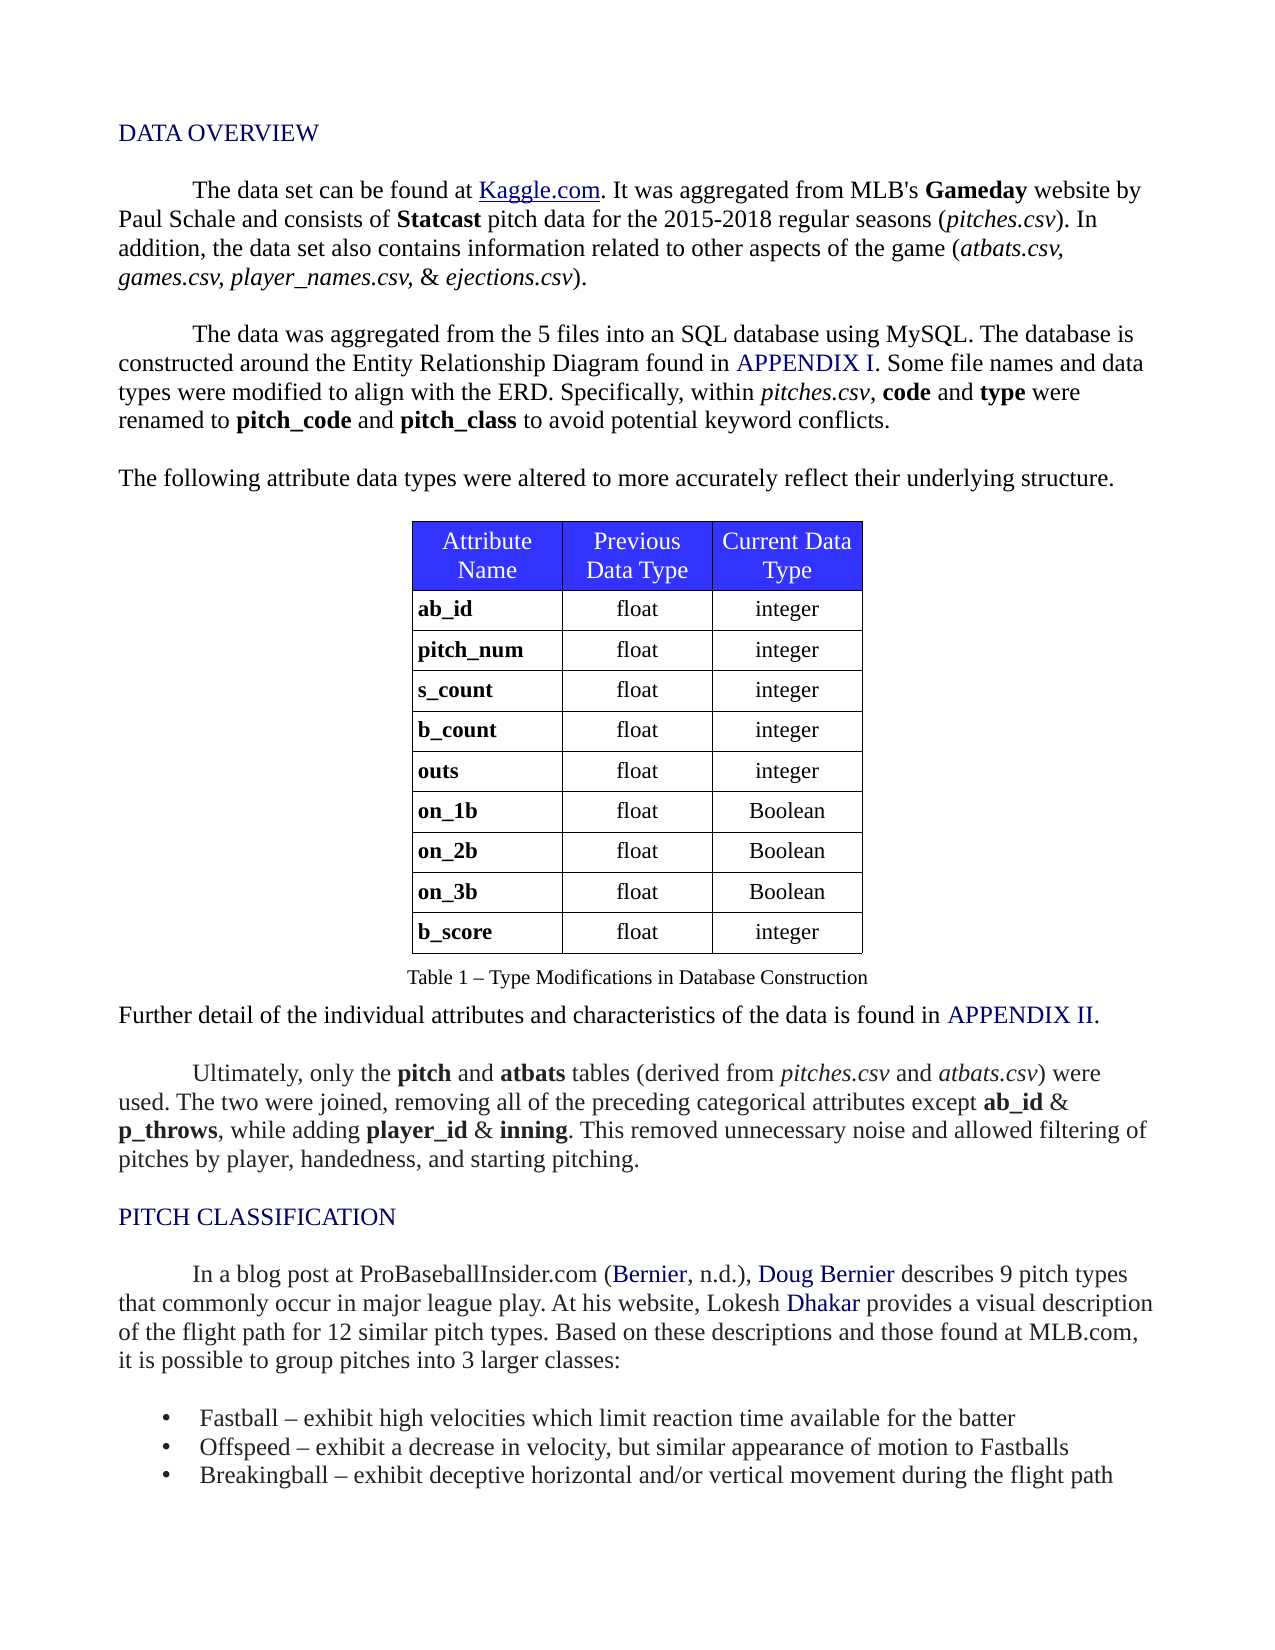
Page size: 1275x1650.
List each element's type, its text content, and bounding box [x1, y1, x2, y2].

text In a blog post at ProBaseballInsider.com (Bernier, n.d.), Doug Bernier describes 9 pitch types that commonly occur in major league play. At his website, Lokesh Dhakar provides a visual description of the flight path for 12 similar pitch types. Based on these descriptions and those found at MLB.com, it is possible to group pitches into 3 larger classes: [118, 1259, 1157, 1374]
table_cell float [563, 873, 712, 912]
table_cell s_count [413, 671, 562, 711]
table_cell [118, 832, 412, 872]
text DATA OVERVIEW [118, 118, 1157, 147]
text PITCH CLASSIFICATION [118, 1202, 1157, 1231]
table_cell on_1b [413, 792, 562, 832]
table_cell Boolean [713, 833, 862, 872]
table_cell float [563, 712, 712, 751]
table_cell [863, 590, 1157, 630]
list Fastball – exhibit high velocities which limit reaction time available for the batter [162, 1403, 1157, 1432]
table_cell Boolean [713, 792, 862, 832]
table_cell outs [413, 752, 562, 791]
table_cell float [563, 833, 712, 872]
table_header Attribute Name [413, 522, 562, 590]
table_cell float [563, 591, 712, 630]
table_cell Boolean [713, 873, 862, 912]
table_cell float [563, 792, 712, 832]
table_cell float [563, 913, 712, 952]
table_cell [863, 751, 1157, 791]
table_cell [118, 872, 412, 912]
table_cell integer [713, 752, 862, 791]
table_cell [863, 791, 1157, 832]
table_cell [863, 912, 1157, 952]
table_cell on_3b [413, 873, 562, 912]
table_cell [863, 832, 1157, 872]
table_cell [118, 711, 412, 751]
table_cell b_count [413, 712, 562, 751]
table_cell [118, 670, 412, 711]
table_cell [863, 630, 1157, 670]
table_cell float [563, 752, 712, 791]
text Table 1 – Type Modifications in Database Construction [118, 964, 1157, 989]
table_cell [118, 912, 412, 952]
table_cell [863, 711, 1157, 751]
table_cell [863, 670, 1157, 711]
table_header [863, 521, 1157, 590]
text Further detail of the individual attributes and characteristics of the data is found in APPENDIX II. [118, 1001, 1157, 1029]
list Offspeed – exhibit a decrease in velocity, but similar appearance of motion to Fastballs [162, 1432, 1157, 1461]
table_cell integer [713, 591, 862, 630]
table_cell integer [713, 671, 862, 711]
table_cell float [563, 671, 712, 711]
list Breakingball – exhibit deceptive horizontal and/or vertical movement during the flight path [162, 1461, 1157, 1489]
table_header Current Data Type [713, 522, 862, 590]
text The following attribute data types were altered to more accurately reflect their underlying structure. [118, 463, 1157, 521]
table_cell [118, 630, 412, 670]
text Ultimately, only the pitch and atbats tables (derived from pitches.csv and atbats.csv) were used. The two were joined, removing all of the preceding categorical attributes except ab_id & p_throws, while adding player_id & inning. This removed unnecessary noise and allowed filtering of pitches by player, handedness, and starting pitching. [118, 1029, 1157, 1173]
table_cell integer [713, 631, 862, 670]
table_cell ab_id [413, 591, 562, 630]
table_header [118, 521, 412, 590]
table_header Previous Data Type [563, 522, 712, 590]
table_cell on_2b [413, 833, 562, 872]
table_cell [118, 590, 412, 630]
table_cell integer [713, 712, 862, 751]
table_cell float [563, 631, 712, 670]
table_cell b_score [413, 913, 562, 952]
table_cell [118, 751, 412, 791]
table_cell pitch_num [413, 631, 562, 670]
text The data set can be found at Kaggle.com. It was aggregated from MLB's Gameday website by Paul Schale and consists of Statcast pitch data for the 2015-2018 regular seasons (pitches.csv). In addition, the data set also contains information related to other aspects of the game (atbats.csv, games.csv, player_names.csv, & ejections.csv). The data was aggregated from the 5 files into an SQL database using MySQL. The database is constructed around the Entity Relationship Diagram found in APPENDIX I. Some file names and data types were modified to align with the ERD. Specifically, within pitches.csv, code and type were renamed to pitch_code and pitch_class to avoid potential keyword conflicts. [118, 176, 1157, 434]
table_cell [863, 872, 1157, 912]
table_cell integer [713, 913, 862, 952]
table_cell [118, 791, 412, 832]
